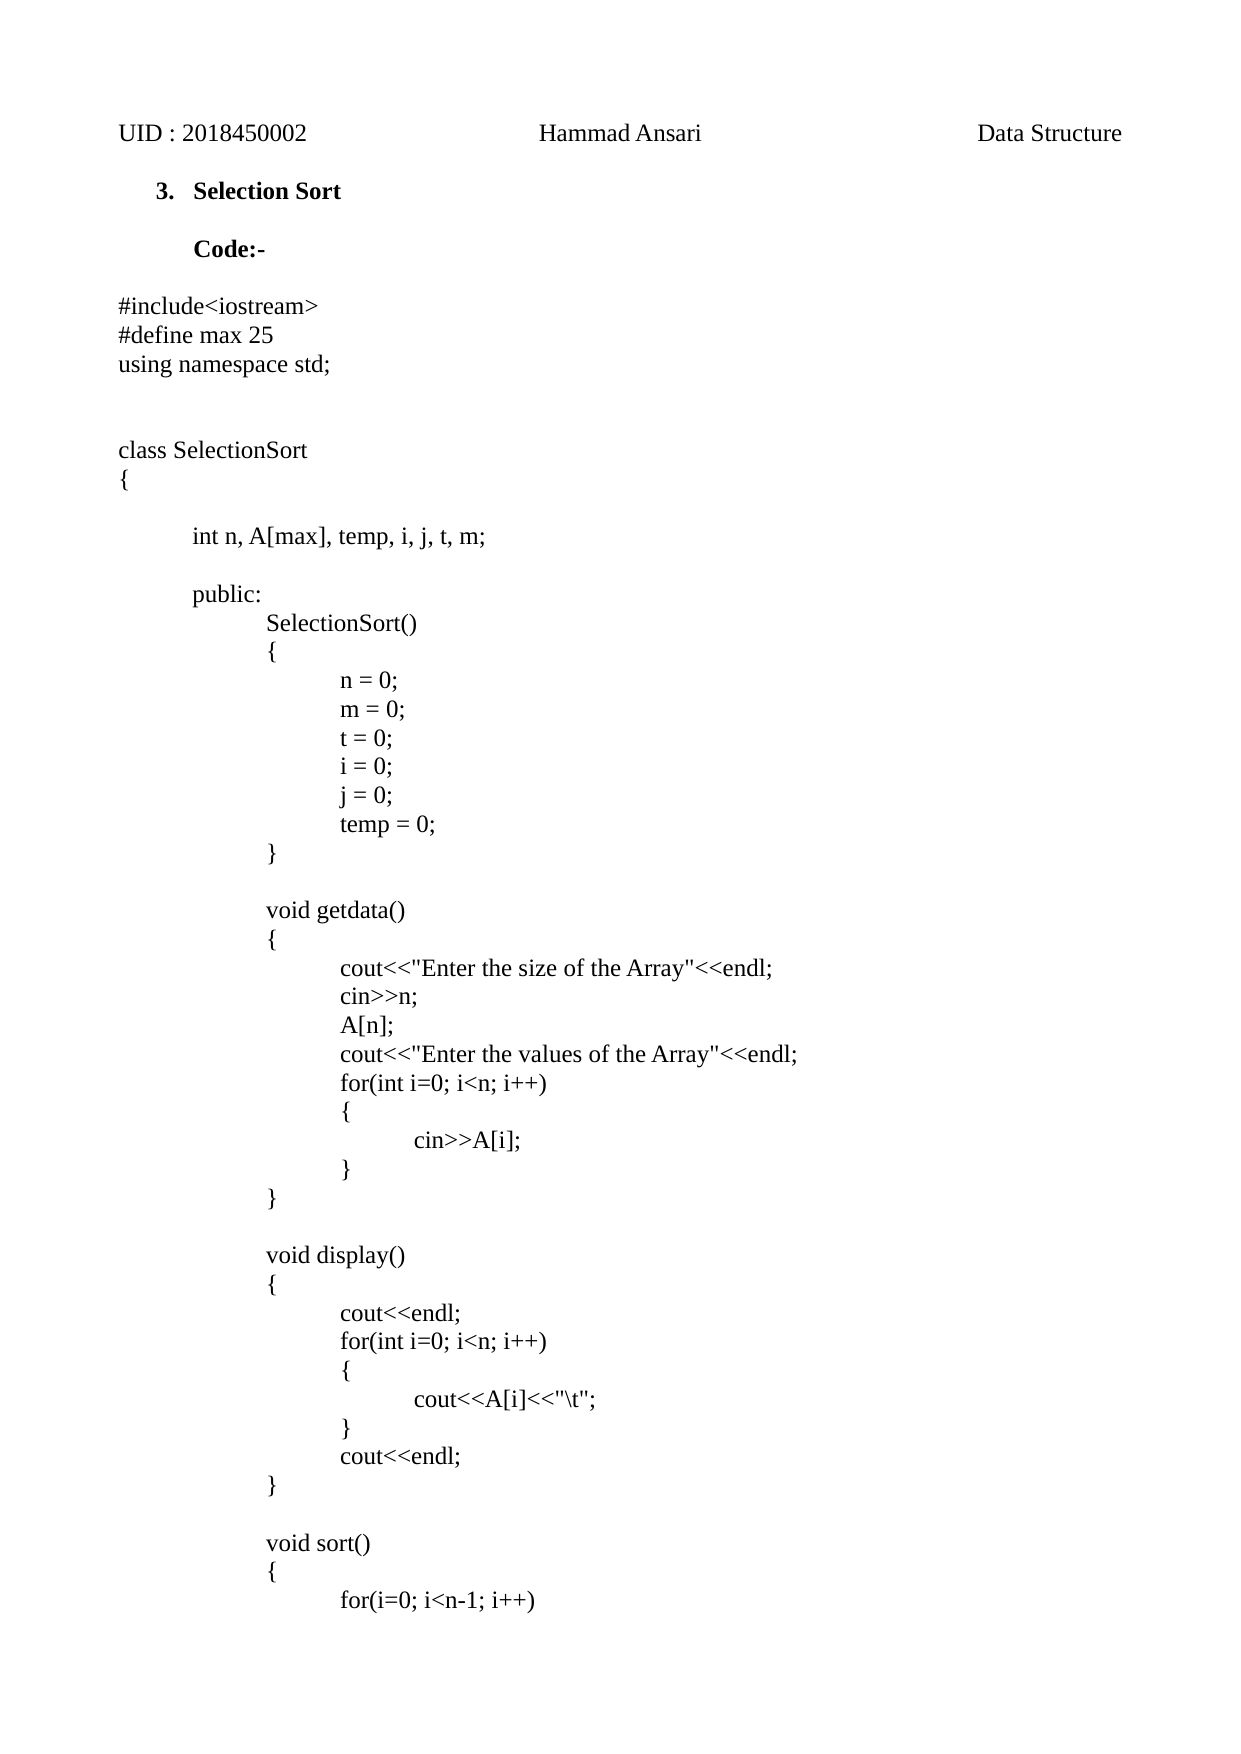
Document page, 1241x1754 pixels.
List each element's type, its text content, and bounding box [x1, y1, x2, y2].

text cout<<endl; [118, 1441, 1122, 1470]
text { [118, 1096, 1122, 1125]
text { [118, 924, 1122, 953]
text { [118, 464, 1122, 493]
text cout<<endl; [118, 1298, 1122, 1326]
text cout<<A[i]<<"\t"; [118, 1384, 1122, 1413]
text m = 0; [118, 694, 1122, 723]
text n = 0; [118, 665, 1122, 694]
text for(i=0; i<n-1; i++) [118, 1585, 1122, 1614]
text i = 0; [118, 751, 1122, 780]
text for(int i=0; i<n; i++) [118, 1068, 1122, 1096]
text public: [118, 579, 1122, 608]
text SelectionSort() [118, 608, 1122, 636]
text void display() [118, 1240, 1122, 1269]
text { [118, 1355, 1122, 1384]
text { [118, 1269, 1122, 1298]
list Code:- [156, 234, 1122, 263]
text temp = 0; [118, 809, 1122, 838]
text t = 0; [118, 723, 1122, 751]
text for(int i=0; i<n; i++) [118, 1326, 1122, 1355]
text using namespace std; [118, 349, 1122, 378]
text } [118, 1413, 1122, 1441]
text #include<iostream> [118, 291, 1122, 320]
text class SelectionSort [118, 435, 1122, 464]
text A[n]; [118, 1010, 1122, 1039]
text } [118, 838, 1122, 866]
text } [118, 1470, 1122, 1499]
text void getdata() [118, 895, 1122, 924]
text cin>>n; [118, 981, 1122, 1010]
text } [118, 1154, 1122, 1183]
text { [118, 636, 1122, 665]
text int n, A[max], temp, i, j, t, m; [118, 521, 1122, 550]
list Selection Sort [156, 176, 1122, 205]
text { [118, 1556, 1122, 1585]
text cout<<"Enter the size of the Array"<<endl; [118, 953, 1122, 981]
text cin>>A[i]; [118, 1125, 1122, 1154]
text void sort() [118, 1528, 1122, 1556]
text #define max 25 [118, 320, 1122, 349]
text cout<<"Enter the values of the Array"<<endl; [118, 1039, 1122, 1068]
text } [118, 1183, 1122, 1211]
text j = 0; [118, 780, 1122, 809]
